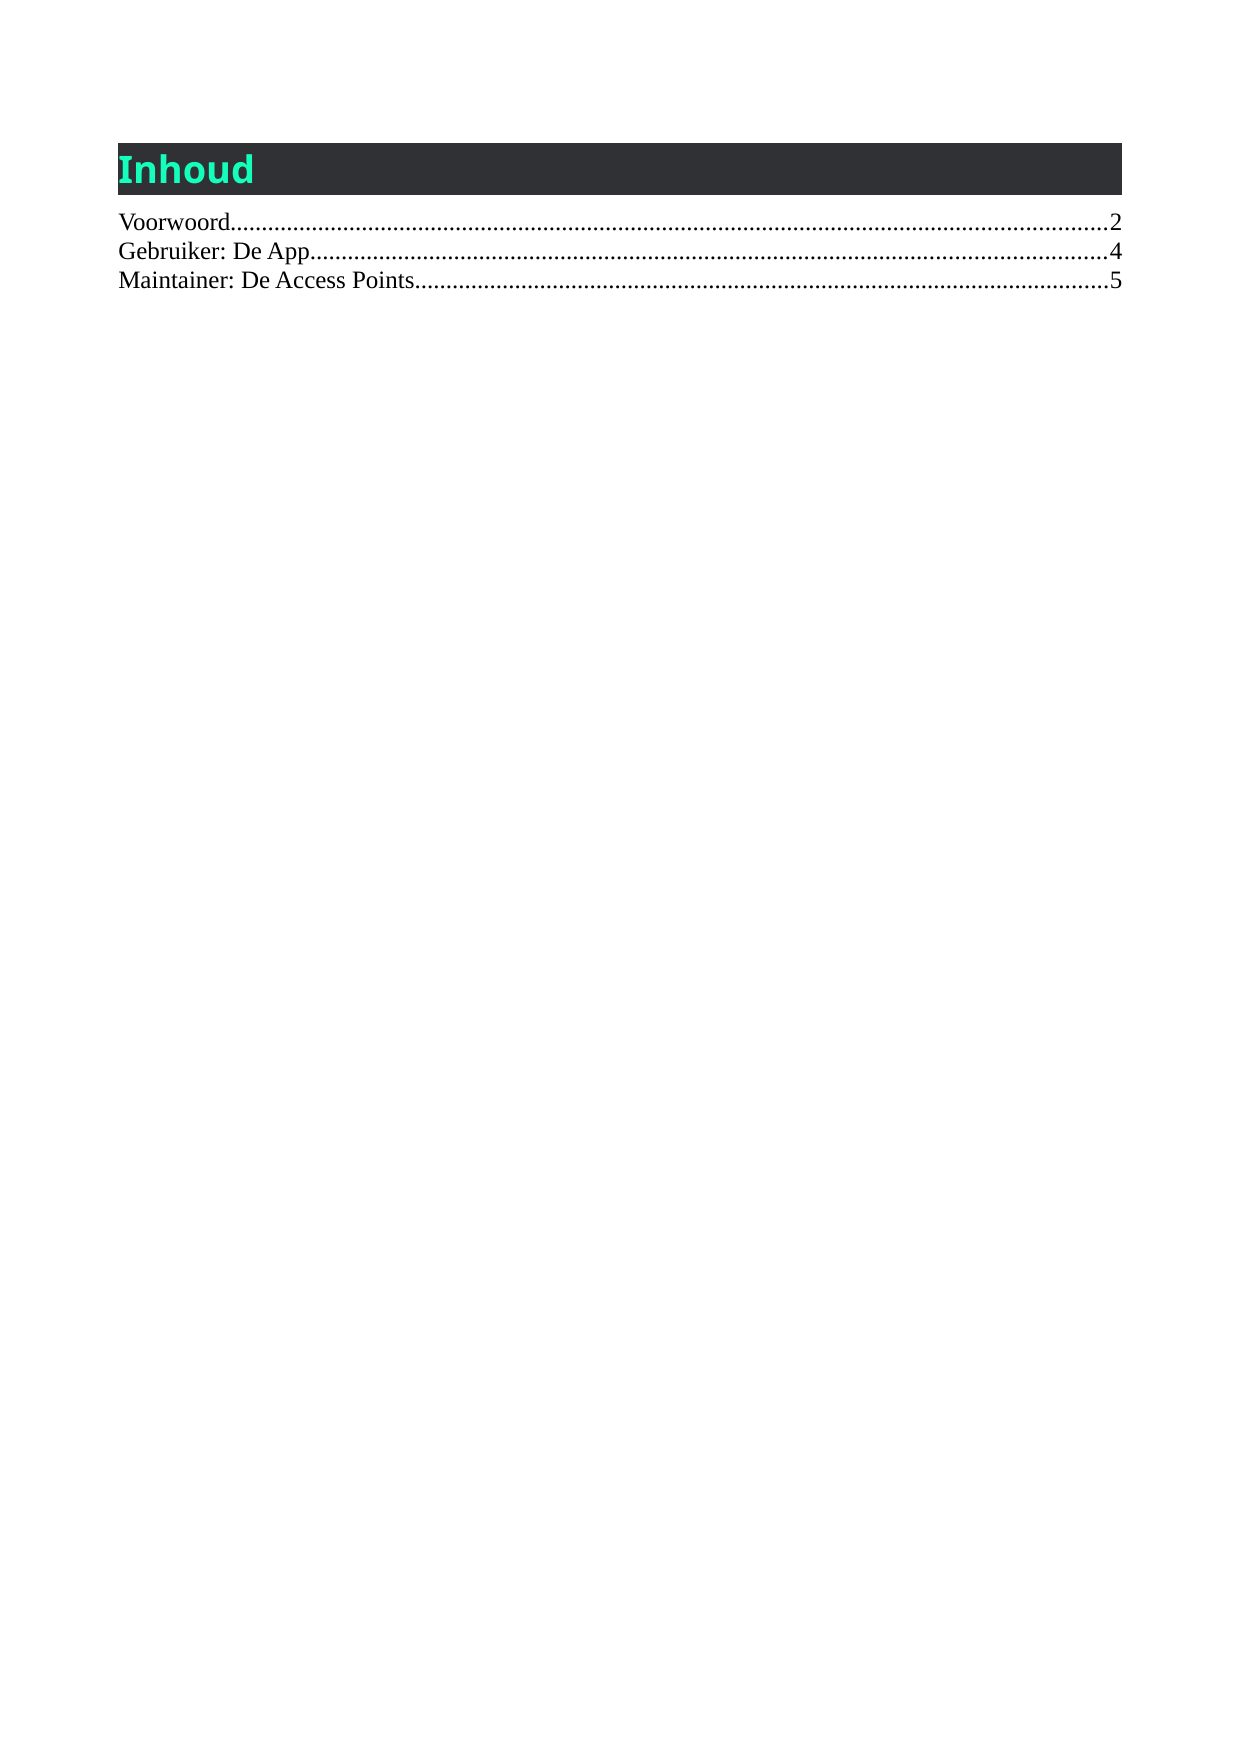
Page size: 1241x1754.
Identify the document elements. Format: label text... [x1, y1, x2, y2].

text Voorwoord 2 [118, 207, 1122, 236]
text Gebruiker: De App 4 [118, 236, 1122, 265]
text Maintainer: De Access Points 5 [118, 265, 1122, 294]
subtitle Inhoud [118, 143, 1122, 195]
